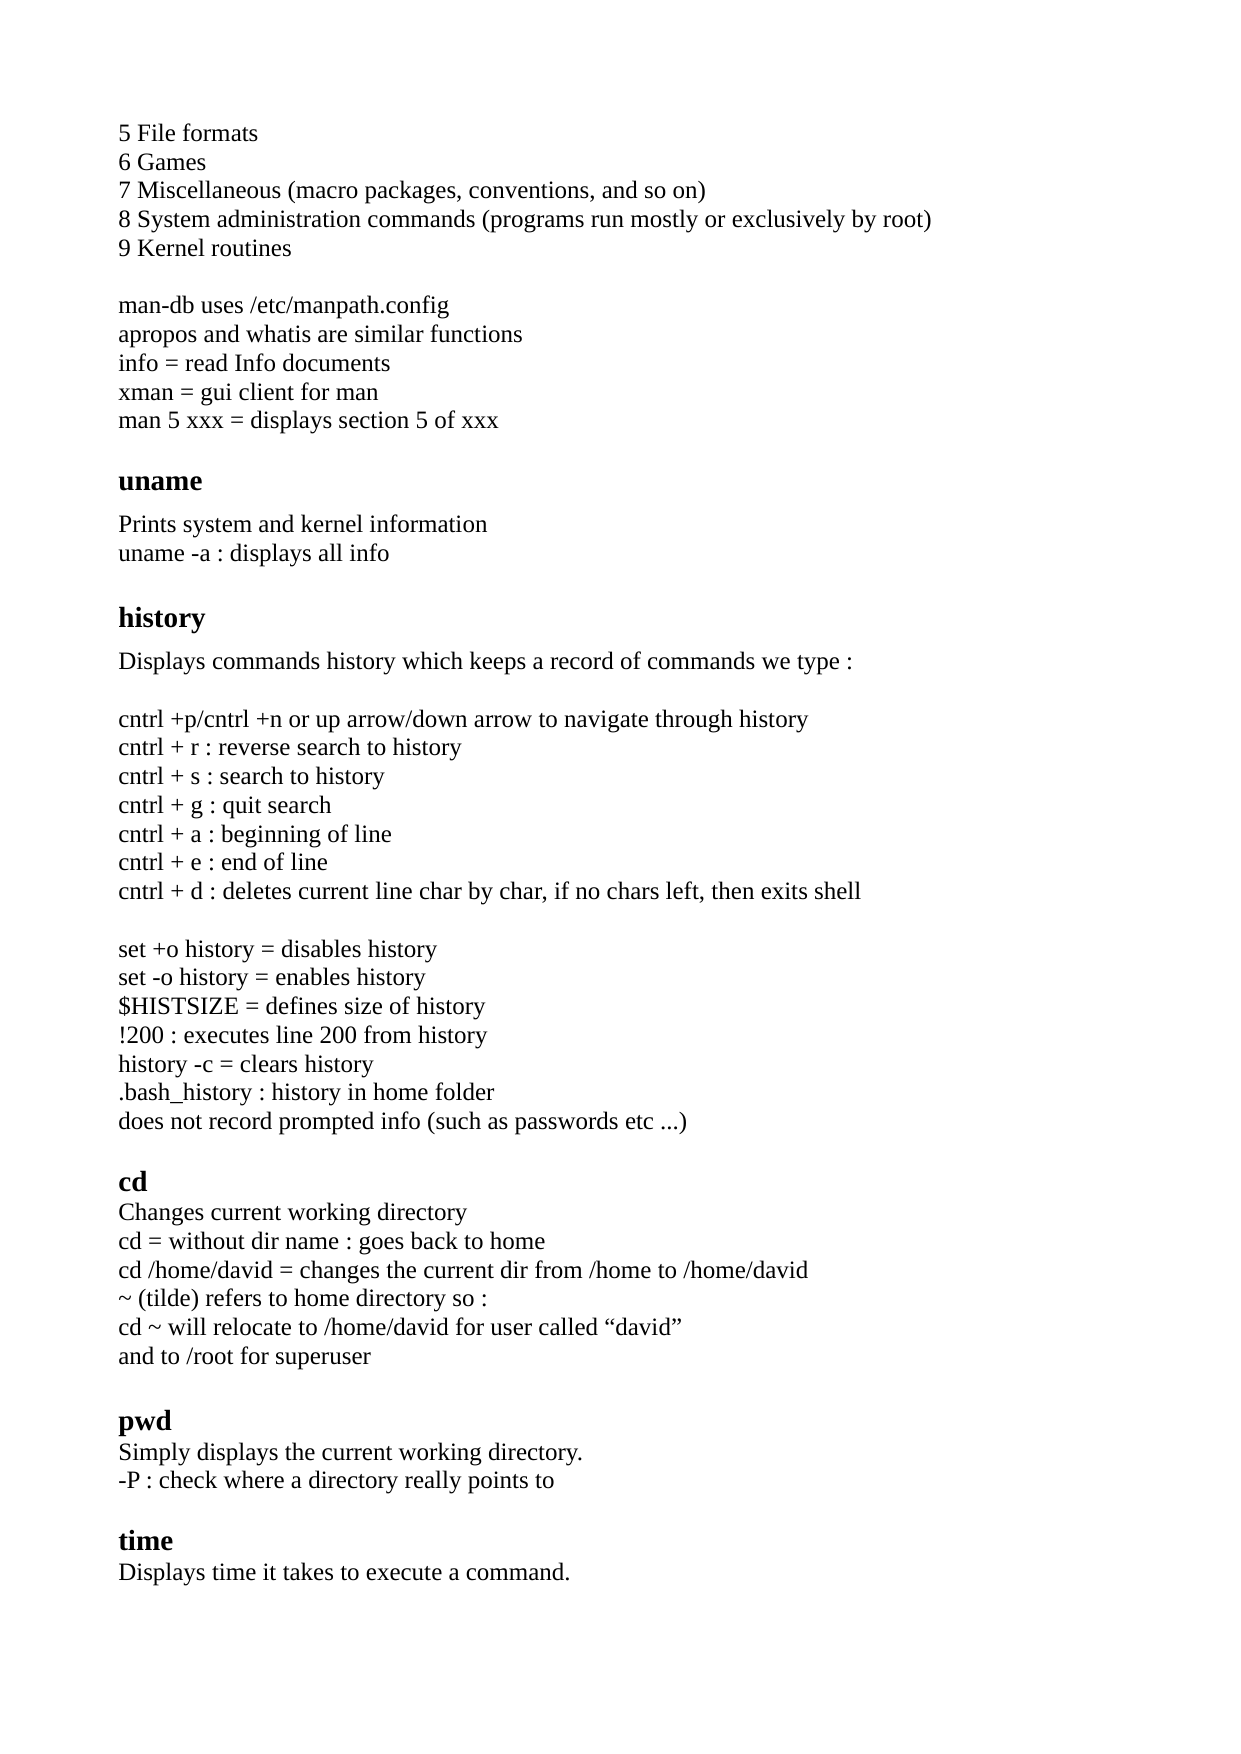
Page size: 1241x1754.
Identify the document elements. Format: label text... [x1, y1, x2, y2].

text Displays commands history which keeps a record of commands we type : [118, 646, 1122, 704]
text set +o history = disables history set -o history = enables history $HISTSIZE = defines size of history !200 : executes line 200 from history history -c = clears history [118, 905, 1122, 1077]
text cd [118, 1164, 1122, 1197]
text 9 Kernel routines man-db uses /etc/manpath.config apropos and whatis are similar functions [118, 233, 1122, 348]
text Changes current working directory cd = without dir name : goes back to home cd /home/david = changes the current dir from /home to /home/david ~ (tilde) refers to home directory so : cd ~ will relocate to /home/david for user called “david” and to /root for superuser [118, 1197, 1122, 1370]
text does not record prompted info (such as passwords etc ...) [118, 1106, 1122, 1164]
text 6 Games [118, 147, 1122, 176]
text 5 File formats [118, 118, 1122, 147]
text pwd Simply displays the current working directory. -P : check where a directory really points to [118, 1370, 1122, 1494]
text .bash_history : history in home folder [118, 1077, 1122, 1106]
text 8 System administration commands (programs run mostly or exclusively by root) [118, 204, 1122, 233]
text time Displays time it takes to execute a command. [118, 1523, 1122, 1619]
text Prints system and kernel information uname -a : displays all info history [118, 509, 1122, 634]
text uname [118, 463, 1122, 497]
text info = read Info documents xman = gui client for man man 5 xxx = displays section 5 of xxx [118, 348, 1122, 463]
text 7 Miscellaneous (macro packages, conventions, and so on) [118, 176, 1122, 204]
text cntrl +p/cntrl +n or up arrow/down arrow to navigate through history cntrl + r : reverse search to history cntrl + s : search to history cntrl + g : quit search cntrl + a : beginning of line cntrl + e : end of line cntrl + d : deletes current line char by char, if no chars left, then exits shell [118, 704, 1122, 905]
